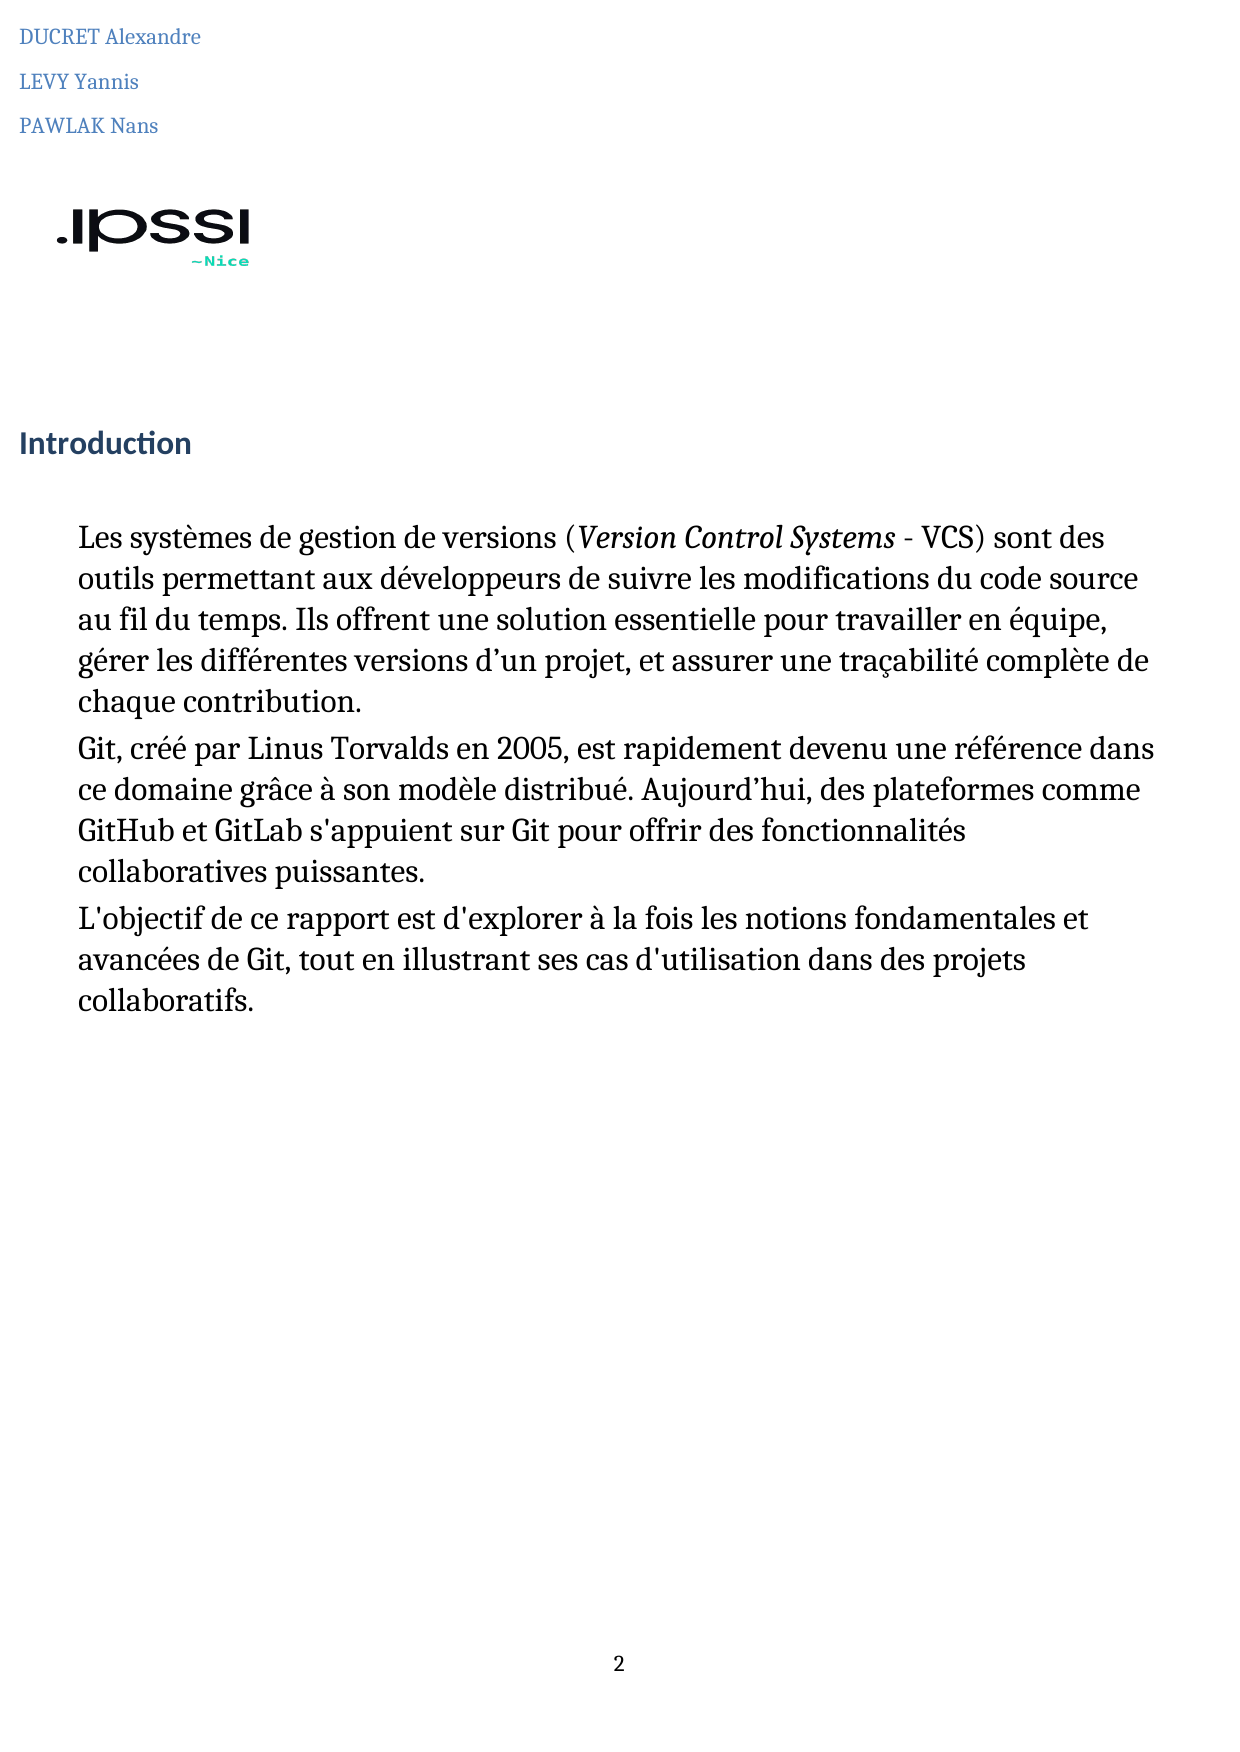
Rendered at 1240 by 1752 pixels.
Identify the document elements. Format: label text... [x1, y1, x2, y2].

text Les systèmes de gestion de versions (Version Control Systems - VCS) sont des outils permettant aux développeurs de suivre les modifications du code source au fil du temps. Ils offrent une solution essentielle pour travailler en équipe, gérer les différentes versions d’un projet, et assurer une traçabilité complète de chaque contribution. [78, 518, 1160, 721]
text Git, créé par Linus Torvalds en 2005, est rapidement devenu une référence dans ce domaine grâce à son modèle distribué. Aujourd’hui, des plateformes comme GitHub et GitLab s'appuient sur Git pour offrir des fonctionnalités collaboratives puissantes. [78, 729, 1160, 891]
text L'objectif de ce rapport est d'explorer à la fois les notions fondamentales et avancées de Git, tout en illustrant ses cas d'utilisation dans des projets collaboratifs. [78, 899, 1160, 1020]
subtitle Introduction [19, 422, 1219, 463]
